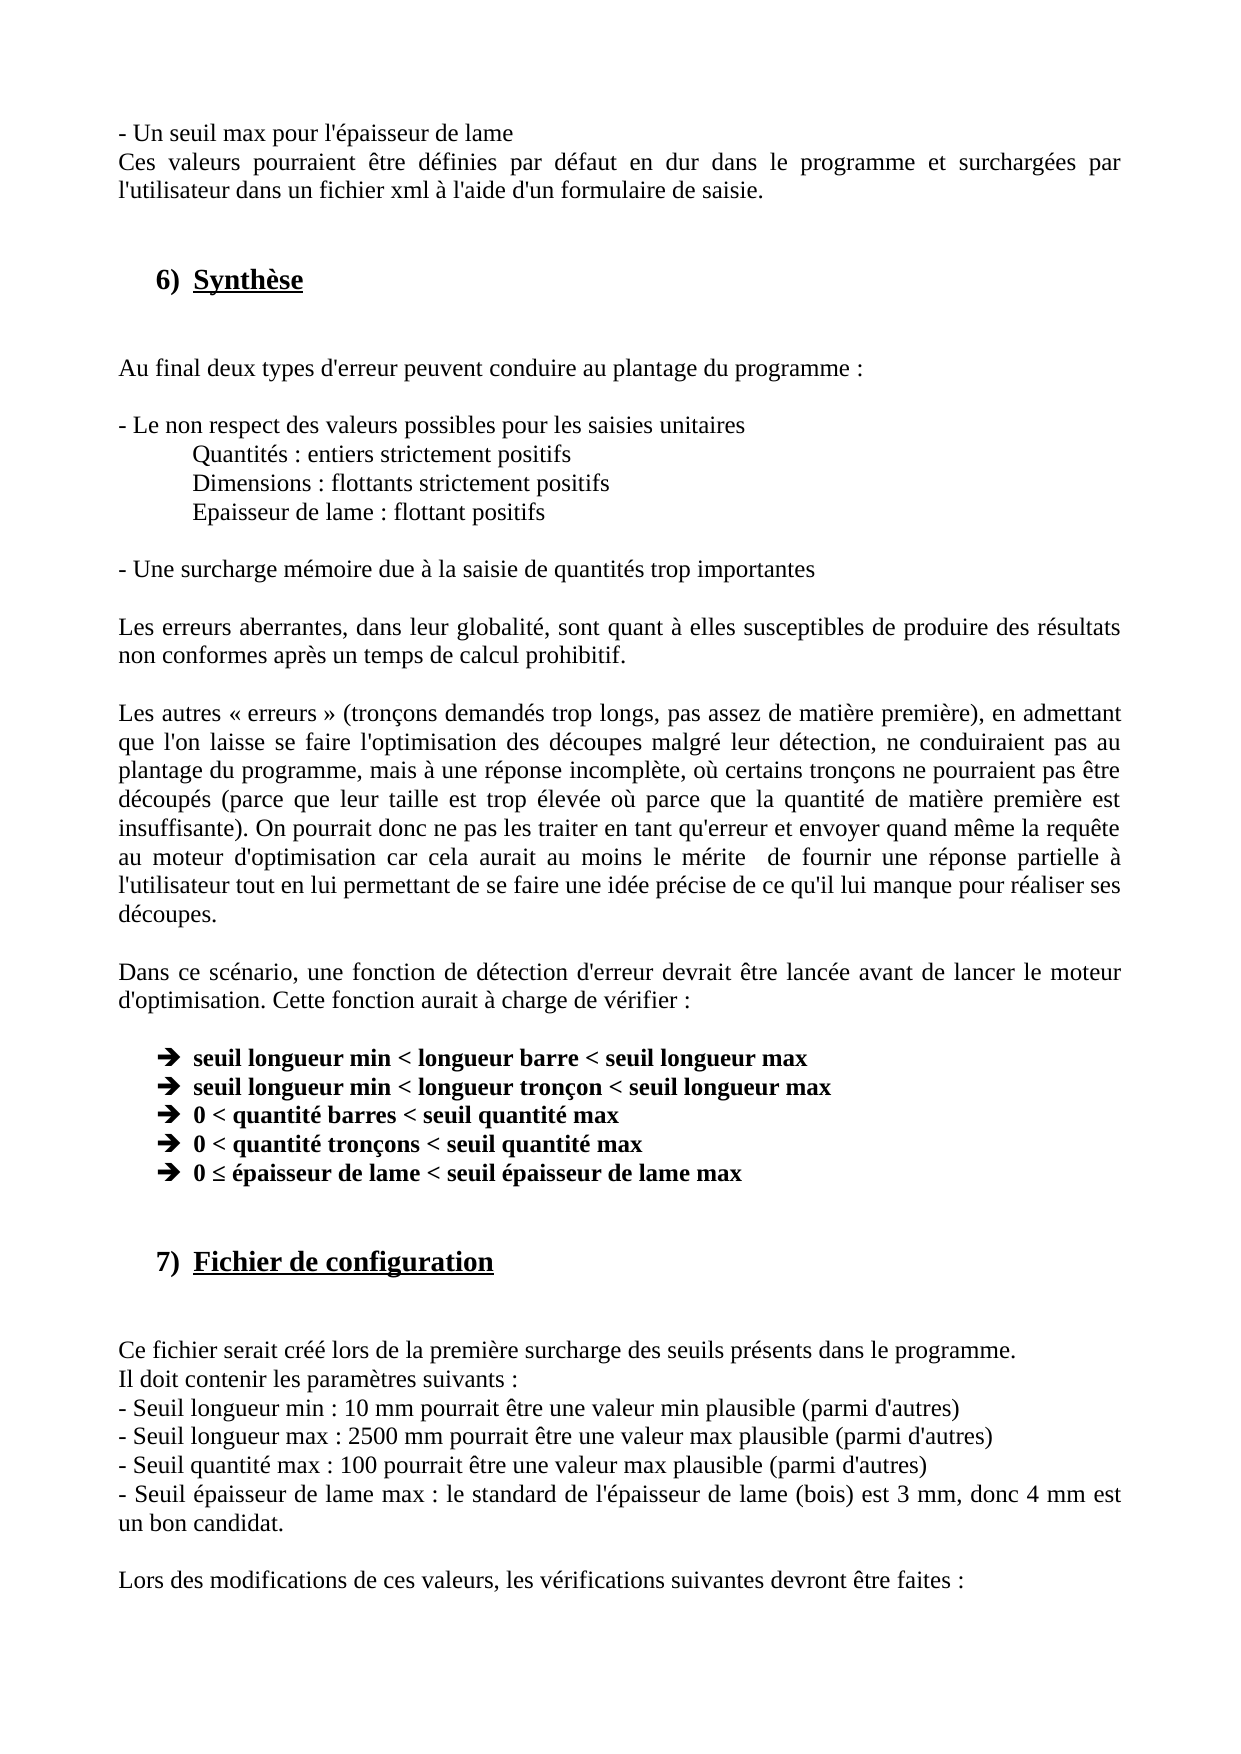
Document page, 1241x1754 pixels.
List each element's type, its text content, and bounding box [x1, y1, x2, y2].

text Ce fichier serait créé lors de la première surcharge des seuils présents dans le programme. [118, 1335, 1122, 1364]
text - Seuil épaisseur de lame max : le standard de l'épaisseur de lame (bois) est 3 mm, donc 4 mm est un bon candidat. [118, 1479, 1122, 1536]
text Quantités : entiers strictement positifs [118, 439, 1122, 468]
list 0 < quantité tronçons < seuil quantité max [156, 1129, 1122, 1158]
text Dimensions : flottants strictement positifs [118, 468, 1122, 497]
list seuil longueur min < longueur barre < seuil longueur max [156, 1043, 1122, 1072]
text Les erreurs aberrantes, dans leur globalité, sont quant à elles susceptibles de produire des résultats non conformes après un temps de calcul prohibitif. [118, 612, 1122, 669]
text - Seuil longueur max : 2500 mm pourrait être une valeur max plausible (parmi d'autres) [118, 1421, 1122, 1450]
text Dans ce scénario, une fonction de détection d'erreur devrait être lancée avant de lancer le moteur d'optimisation. Cette fonction aurait à charge de vérifier : [118, 957, 1122, 1014]
text Au final deux types d'erreur peuvent conduire au plantage du programme : [118, 353, 1122, 382]
list Fichier de configuration [156, 1244, 1122, 1278]
list Synthèse [156, 262, 1122, 295]
list seuil longueur min < longueur tronçon < seuil longueur max [156, 1072, 1122, 1100]
text Lors des modifications de ces valeurs, les vérifications suivantes devront être faites : [118, 1565, 1122, 1594]
text Epaisseur de lame : flottant positifs [118, 497, 1122, 525]
text - Une surcharge mémoire due à la saisie de quantités trop importantes [118, 554, 1122, 583]
text - Un seuil max pour l'épaisseur de lame [118, 118, 1122, 147]
text Ces valeurs pourraient être définies par défaut en dur dans le programme et surchargées par l'utilisateur dans un fichier xml à l'aide d'un formulaire de saisie. [118, 147, 1122, 204]
list 0 ≤ épaisseur de lame < seuil épaisseur de lame max [156, 1158, 1122, 1187]
text Il doit contenir les paramètres suivants : [118, 1364, 1122, 1393]
text - Seuil longueur min : 10 mm pourrait être une valeur min plausible (parmi d'autres) [118, 1393, 1122, 1421]
text - Seuil quantité max : 100 pourrait être une valeur max plausible (parmi d'autres) [118, 1450, 1122, 1479]
text Les autres « erreurs » (tronçons demandés trop longs, pas assez de matière première), en admettant que l'on laisse se faire l'optimisation des découpes malgré leur détection, ne conduiraient pas au plantage du programme, mais à une réponse incomplète, où certains tronçons ne pourraient pas être découpés (parce que leur taille est trop élevée où parce que la quantité de matière première est insuffisante). On pourrait donc ne pas les traiter en tant qu'erreur et envoyer quand même la requête au moteur d'optimisation car cela aurait au moins le mérite de fournir une réponse partielle à l'utilisateur tout en lui permettant de se faire une idée précise de ce qu'il lui manque pour réaliser ses découpes. [118, 698, 1122, 928]
text - Le non respect des valeurs possibles pour les saisies unitaires [118, 410, 1122, 439]
list 0 < quantité barres < seuil quantité max [156, 1100, 1122, 1129]
